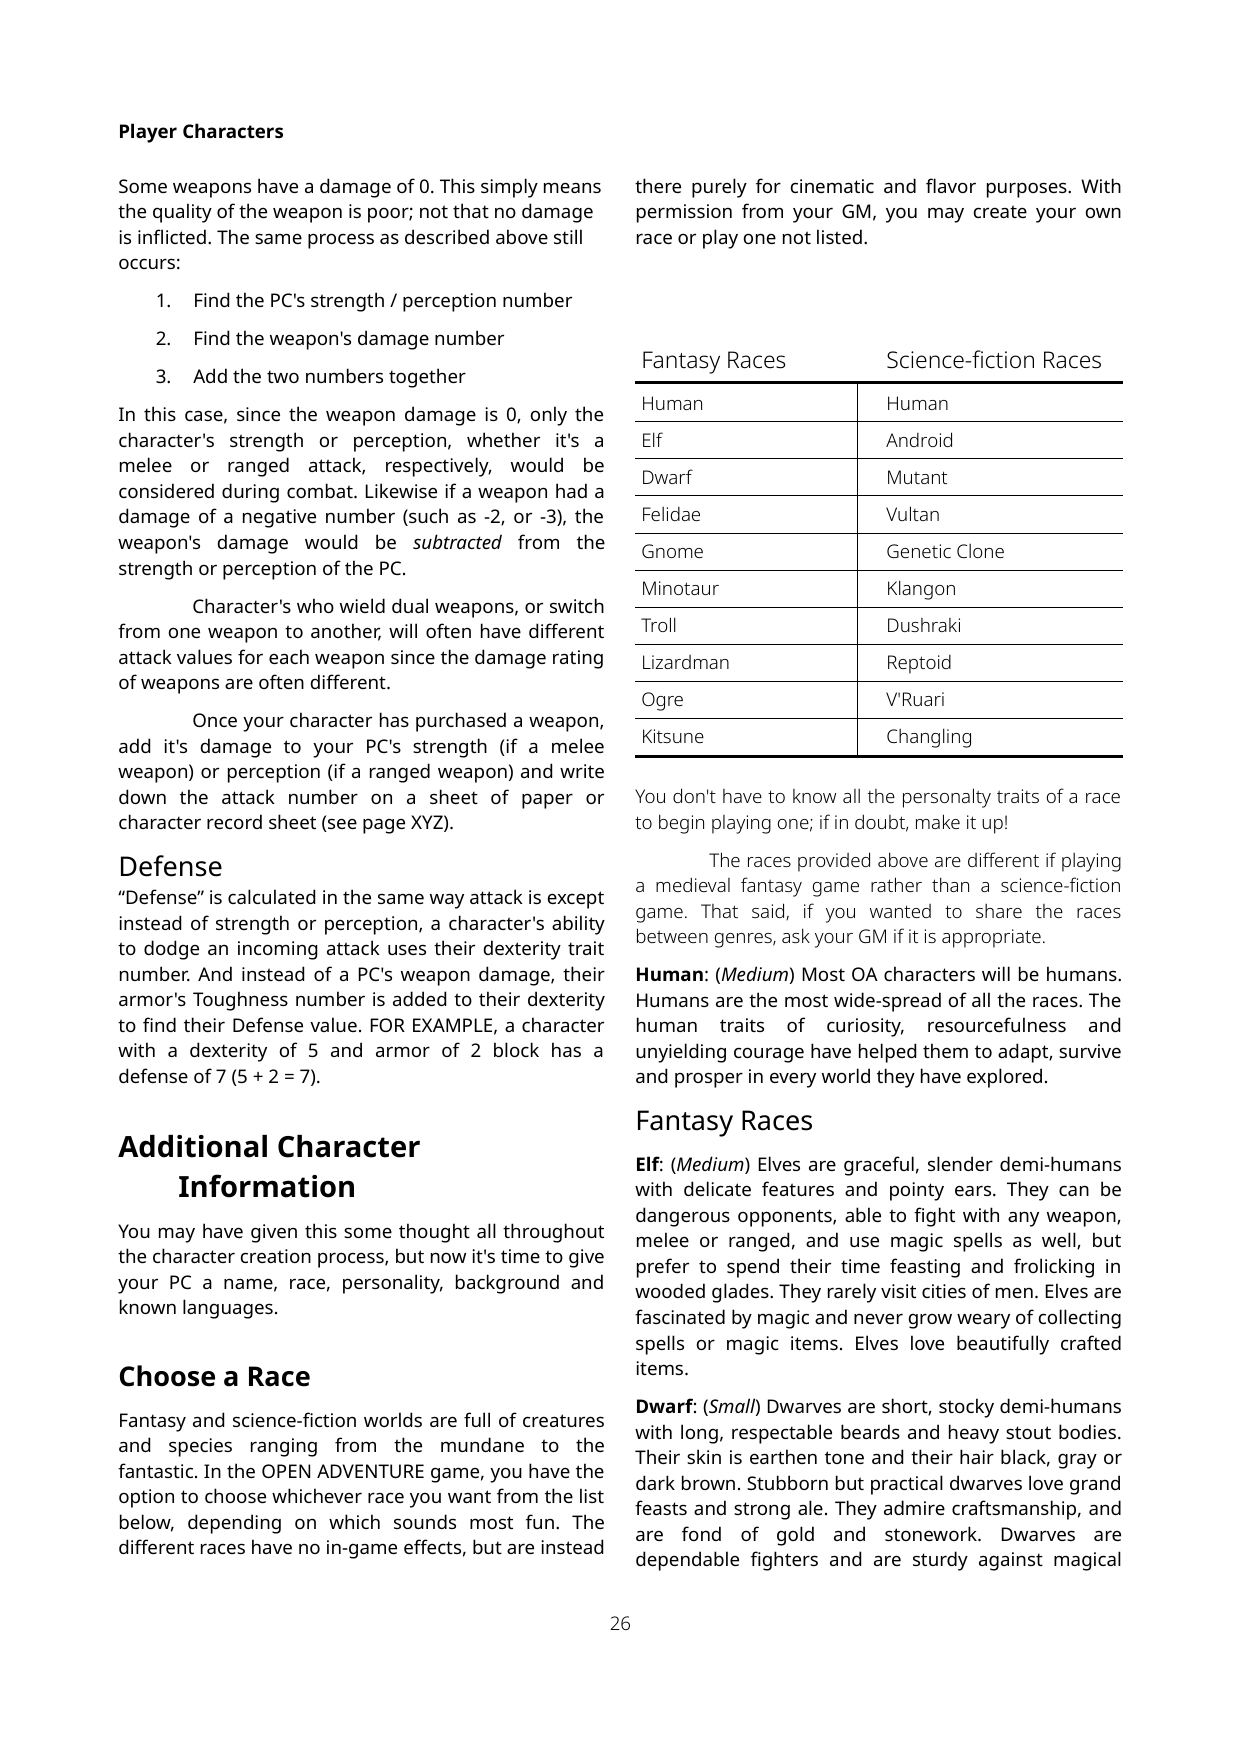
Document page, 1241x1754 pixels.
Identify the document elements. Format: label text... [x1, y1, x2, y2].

text The races provided above are different if playing a medieval fantasy game rather than a science-fiction game. That said, if you wanted to share the races between genres, ask your GM if it is appropriate. [635, 847, 1122, 949]
table_cell Reptoid [881, 645, 1123, 681]
table_cell Felidae [635, 496, 857, 532]
table_cell Genetic Clone [881, 534, 1123, 569]
text there purely for cinematic and flavor purposes. With permission from your GM, you may create your own race or play one not listed. [635, 173, 1122, 250]
table_cell [858, 645, 881, 681]
text Fantasy Races [635, 1102, 1122, 1139]
table_cell Gnome [635, 534, 857, 569]
text Elf: (Medium) Elves are graceful, slender demi-humans with delicate features and pointy ears. They can be dangerous opponents, able to fight with any weapon, melee or ranged, and use magic spells as well, but prefer to spend their time feasting and frolicking in wooded glades. They rarely visit cities of men. Elves are fascinated by magic and never grow weary of collecting spells or magic items. Elves love beautifully crafted items. [635, 1151, 1122, 1381]
table_cell Troll [635, 608, 857, 644]
list Find the weapon's damage number [156, 326, 605, 351]
table_cell Elf [635, 422, 857, 458]
text You don't have to know all the personalty traits of a race to begin playing one; if in doubt, make it up! [635, 784, 1122, 835]
text Human: (Medium) Most OA characters will be humans. Humans are the most wide-spread of all the races. The human traits of curiosity, resourcefulness and unyielding courage have helped them to adapt, survive and prosper in every world they have explored. [635, 962, 1122, 1089]
table_cell Dushraki [881, 608, 1123, 644]
table_cell [858, 534, 881, 569]
text Fantasy and science-fiction worlds are full of creatures and species ranging from the mundane to the fantastic. In the OPEN ADVENTURE game, you have the option to choose whichever race you want from the list below, depending on which sounds most fun. The different races have no in-game effects, but are instead [118, 1407, 605, 1560]
table_header [857, 338, 881, 381]
table_cell Ogre [635, 682, 857, 718]
table_cell Vultan [881, 496, 1123, 532]
table_cell [858, 682, 881, 718]
table_cell Human [635, 384, 857, 421]
table_cell Android [881, 422, 1123, 458]
table_cell [858, 384, 881, 421]
table_header Science-fiction Races [881, 338, 1123, 381]
table_cell [858, 719, 881, 755]
table_cell [858, 422, 881, 458]
text In this case, since the weapon damage is 0, only the character's strength or perception, whether it's a melee or ranged attack, respectively, would be considered during combat. Likewise if a weapon had a damage of a negative number (such as -2, or -3), the weapon's damage would be subtracted from the strength or perception of the PC. [118, 402, 605, 580]
text You may have given this some thought all throughout the character creation process, but now it's time to give your PC a name, race, personality, background and known languages. [118, 1218, 605, 1320]
subtitle Additional Character Information [118, 1126, 605, 1206]
table_cell Minotaur [635, 571, 857, 607]
text Character's who wield dual weapons, or switch from one weapon to another, will often have different attack values for each weapon since the damage rating of weapons are often different. [118, 593, 605, 695]
text Defense [118, 848, 605, 884]
table_cell Lizardman [635, 645, 857, 681]
text Once your character has purchased a weapon, add it's damage to your PC's strength (if a melee weapon) or perception (if a ranged weapon) and write down the attack number on a sheet of paper or character record sheet (see page XYZ). [118, 707, 605, 835]
table_cell Kitsune [635, 719, 857, 755]
table_cell [858, 496, 881, 532]
table_cell [858, 608, 881, 644]
text Dwarf: (Small) Dwarves are short, stocky demi-humans with long, respectable beards and heavy stout bodies. Their skin is earthen tone and their hair black, gray or dark brown. Stubborn but practical dwarves love grand feasts and strong ale. They admire craftsmanship, and are fond of gold and stonework. Dwarves are dependable fighters and are sturdy against magical [635, 1393, 1122, 1572]
subtitle Choose a Race [118, 1358, 605, 1394]
text Some weapons have a damage of 0. This simply means the quality of the weapon is poor; not that no damage is inflicted. The same process as described above still occurs: [118, 173, 605, 275]
table_cell Human [881, 384, 1123, 421]
text “Defense” is calculated in the same way attack is except instead of strength or perception, a character's ability to dodge an incoming attack uses their dexterity trait number. And instead of a PC's weapon damage, their armor's Toughness number is added to their dexterity to find their Defense value. FOR EXAMPLE, a character with a dexterity of 5 and armor of 2 block has a defense of 7 (5 + 2 = 7). [118, 884, 605, 1089]
table_cell V'Ruari [881, 682, 1123, 718]
table_cell [858, 459, 881, 495]
table_cell Dwarf [635, 459, 857, 495]
table_cell Mutant [881, 459, 1123, 495]
list Add the two numbers together [156, 364, 605, 389]
table_cell Klangon [881, 571, 1123, 607]
table_header Fantasy Races [635, 338, 857, 381]
list Find the PC's strength / perception number [156, 288, 605, 313]
table_cell Changling [881, 719, 1123, 755]
table_cell [858, 571, 881, 607]
